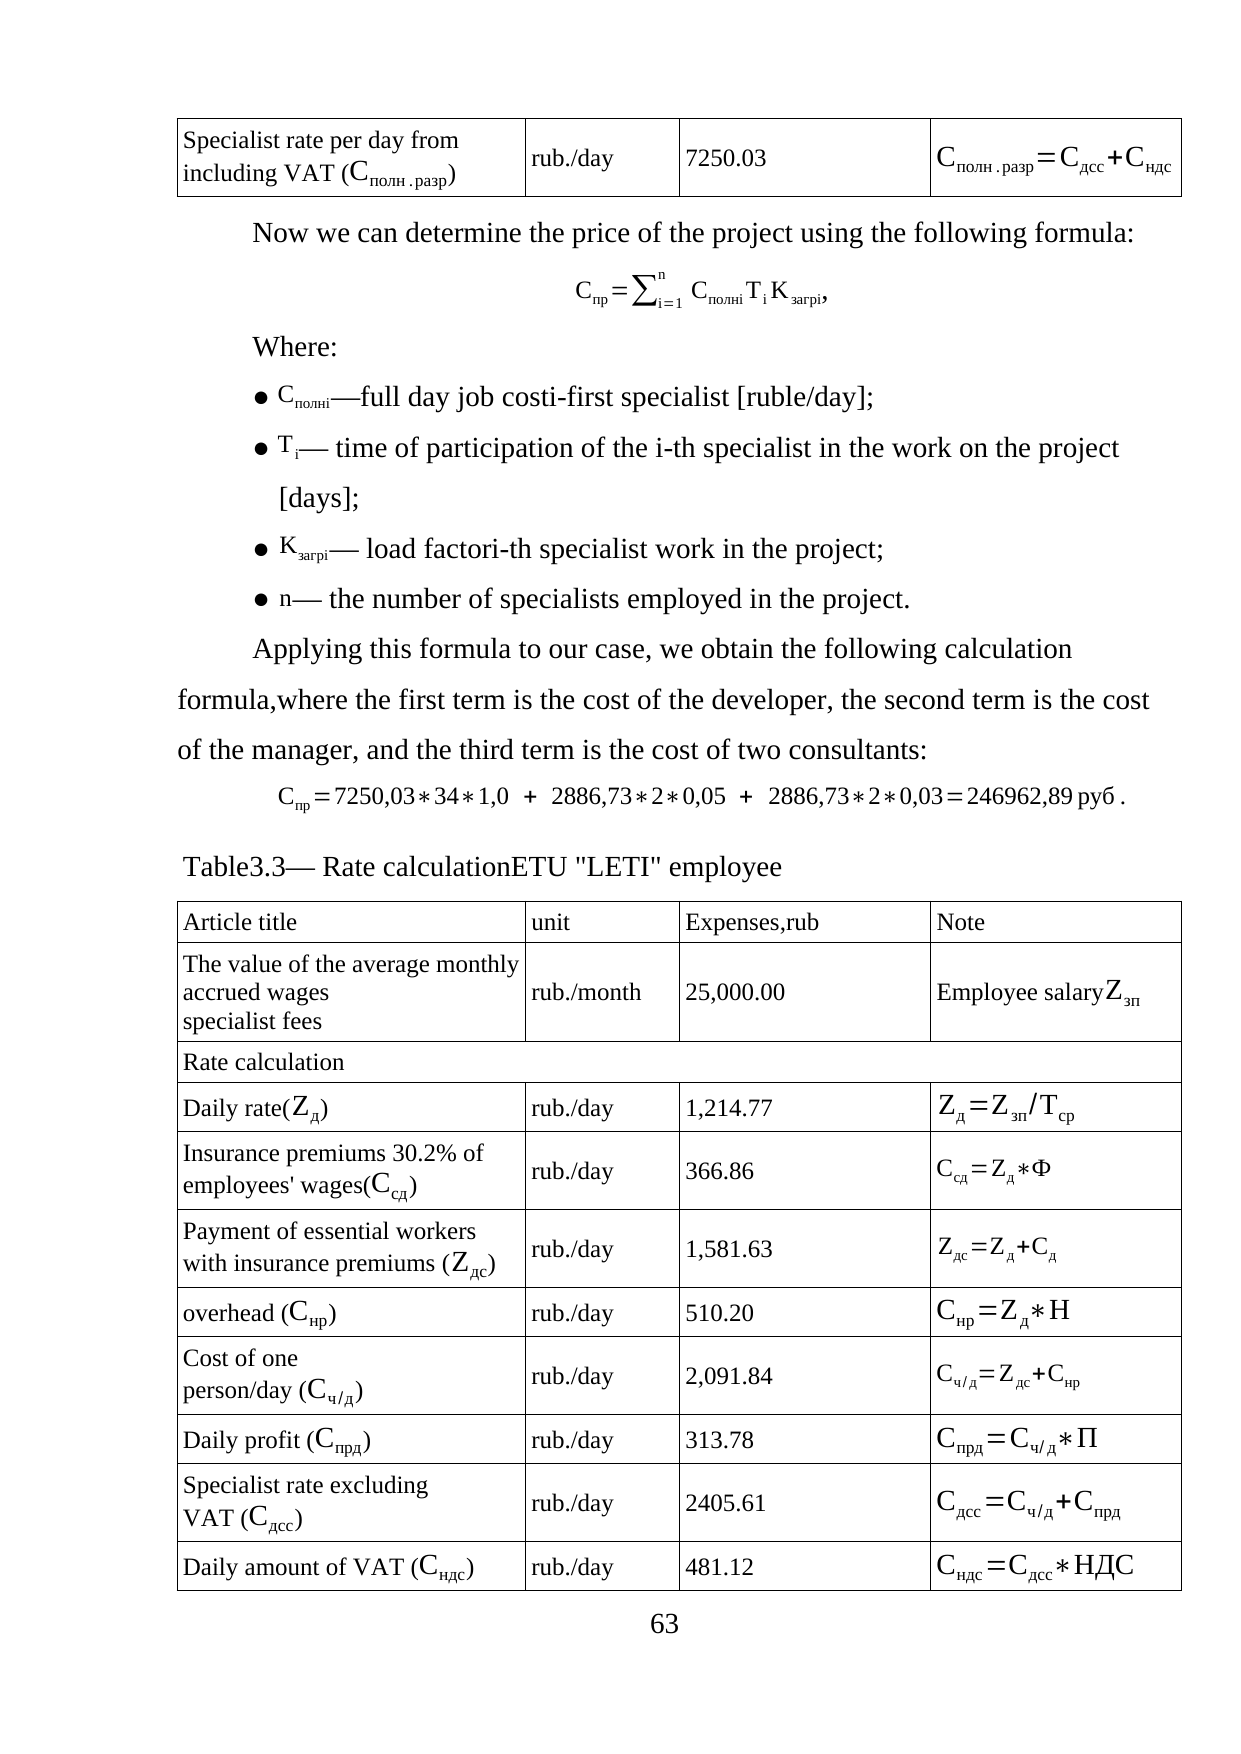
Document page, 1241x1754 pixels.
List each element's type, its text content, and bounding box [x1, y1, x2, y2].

table_cell 25,000.00 [680, 943, 930, 1041]
table_cell rub./day [526, 1464, 679, 1541]
table_cell rub./day [526, 1415, 679, 1463]
table_cell Employee salary [931, 943, 1181, 1041]
table_cell [931, 1542, 1181, 1590]
table_cell Daily profit () [178, 1415, 525, 1463]
table_cell [931, 1083, 1181, 1131]
table_cell 2,091.84 [680, 1337, 930, 1414]
table_cell The value of the average monthly accrued wages specialist fees [178, 943, 525, 1041]
text Applying this formula to our case, we obtain the following calculation formula,where the first term is the cost of the developer, the second term is the cost of the manager, and the third term is the cost of two consultants: [177, 631, 1152, 766]
table_cell unit [526, 902, 679, 942]
table_cell Daily rate() [178, 1083, 525, 1131]
table_cell rub./day [526, 1288, 679, 1336]
table_cell [931, 1210, 1181, 1287]
table_cell 366.86 [680, 1132, 930, 1209]
list — time of participation of the i-th specialist in the work on the project [days]; [252, 430, 1152, 514]
table_cell [931, 1288, 1181, 1336]
table_cell 1,581.63 [680, 1210, 930, 1287]
list —full day job costi-first specialist [ruble/day]; [252, 379, 1152, 413]
table_cell 510.20 [680, 1288, 930, 1336]
list — the number of specialists employed in the project. [252, 581, 1152, 615]
table_cell Insurance premiums 30.2% of employees' wages() [178, 1132, 525, 1209]
table_cell [931, 1337, 1181, 1414]
table_cell [931, 1415, 1181, 1463]
table_cell Note [931, 902, 1181, 942]
table_cell 1,214.77 [680, 1083, 930, 1131]
table_cell rub./month [526, 943, 679, 1041]
table_cell rub./day [526, 1083, 679, 1131]
table_cell Article title [178, 902, 525, 942]
table_cell Rate calculation [178, 1042, 1181, 1082]
text Where: [177, 329, 1152, 363]
table_cell rub./day [526, 1210, 679, 1287]
table_cell [931, 1464, 1181, 1541]
table_cell rub./day [526, 1337, 679, 1414]
table_cell Specialist rate per day from including VAT () [178, 119, 525, 196]
table_cell Cost of one person/day () [178, 1337, 525, 1414]
table_cell [931, 119, 1181, 196]
text Now we can determine the price of the project using the following formula: [177, 215, 1152, 248]
table_cell rub./day [526, 1132, 679, 1209]
table_cell Payment of essential workers with insurance premiums () [178, 1210, 525, 1287]
list — load factori-th specialist work in the project; [252, 531, 1152, 564]
table_header Table3.3— Rate calculationETU "LETI" employee [177, 831, 1181, 901]
table_cell 481.12 [680, 1542, 930, 1590]
table_cell rub./day [526, 1542, 679, 1590]
table_cell overhead () [178, 1288, 525, 1336]
table_cell Expenses,rub [680, 902, 930, 942]
table_cell Daily amount of VAT () [178, 1542, 525, 1590]
table_cell Specialist rate excluding VAT () [178, 1464, 525, 1541]
table_cell [931, 1132, 1181, 1209]
table_cell 313.78 [680, 1415, 930, 1463]
text , [177, 265, 1152, 312]
table_cell 2405.61 [680, 1464, 930, 1541]
table_cell 7250.03 [680, 119, 930, 196]
table_cell rub./day [526, 119, 679, 196]
